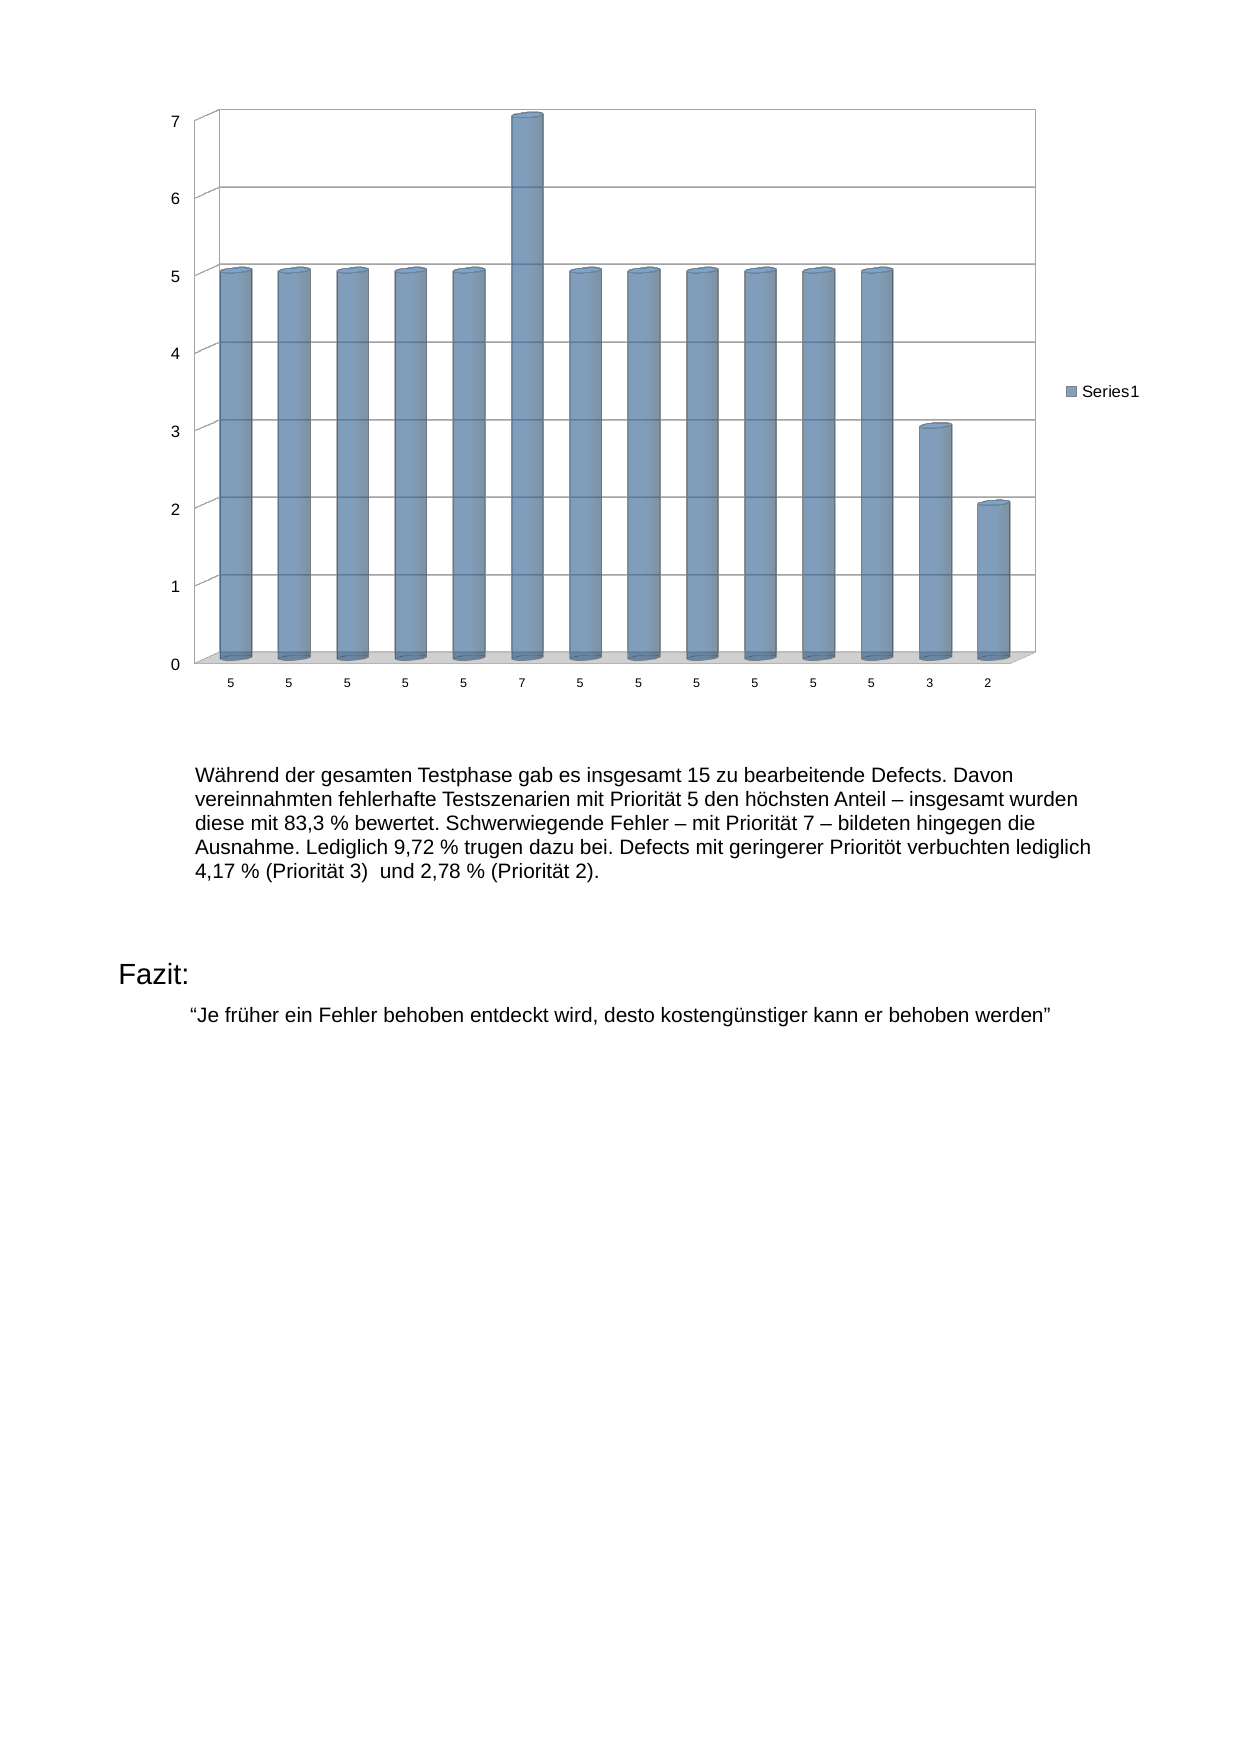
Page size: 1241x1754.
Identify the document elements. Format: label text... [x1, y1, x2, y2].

subtitle Fazit: [118, 957, 1122, 991]
text “Je früher ein Fehler behoben entdeckt wird, desto kostengünstiger kann er behoben werden” [190, 1003, 1122, 1027]
text Während der gesamten Testphase gab es insgesamt 15 zu bearbeitende Defects. Davon vereinnahmten fehlerhafte Testszenarien mit Priorität 5 den höchsten Anteil – insgesamt wurden diese mit 83,3 % bewertet. Schwerwiegende Fehler – mit Priorität 7 – bildeten hingegen die Ausnahme. Lediglich 9,72 % trugen dazu bei. Defects mit geringerer Prioritöt verbuchten lediglich 4,17 % (Priorität 3) und 2,78 % (Priorität 2). [118, 763, 1122, 883]
